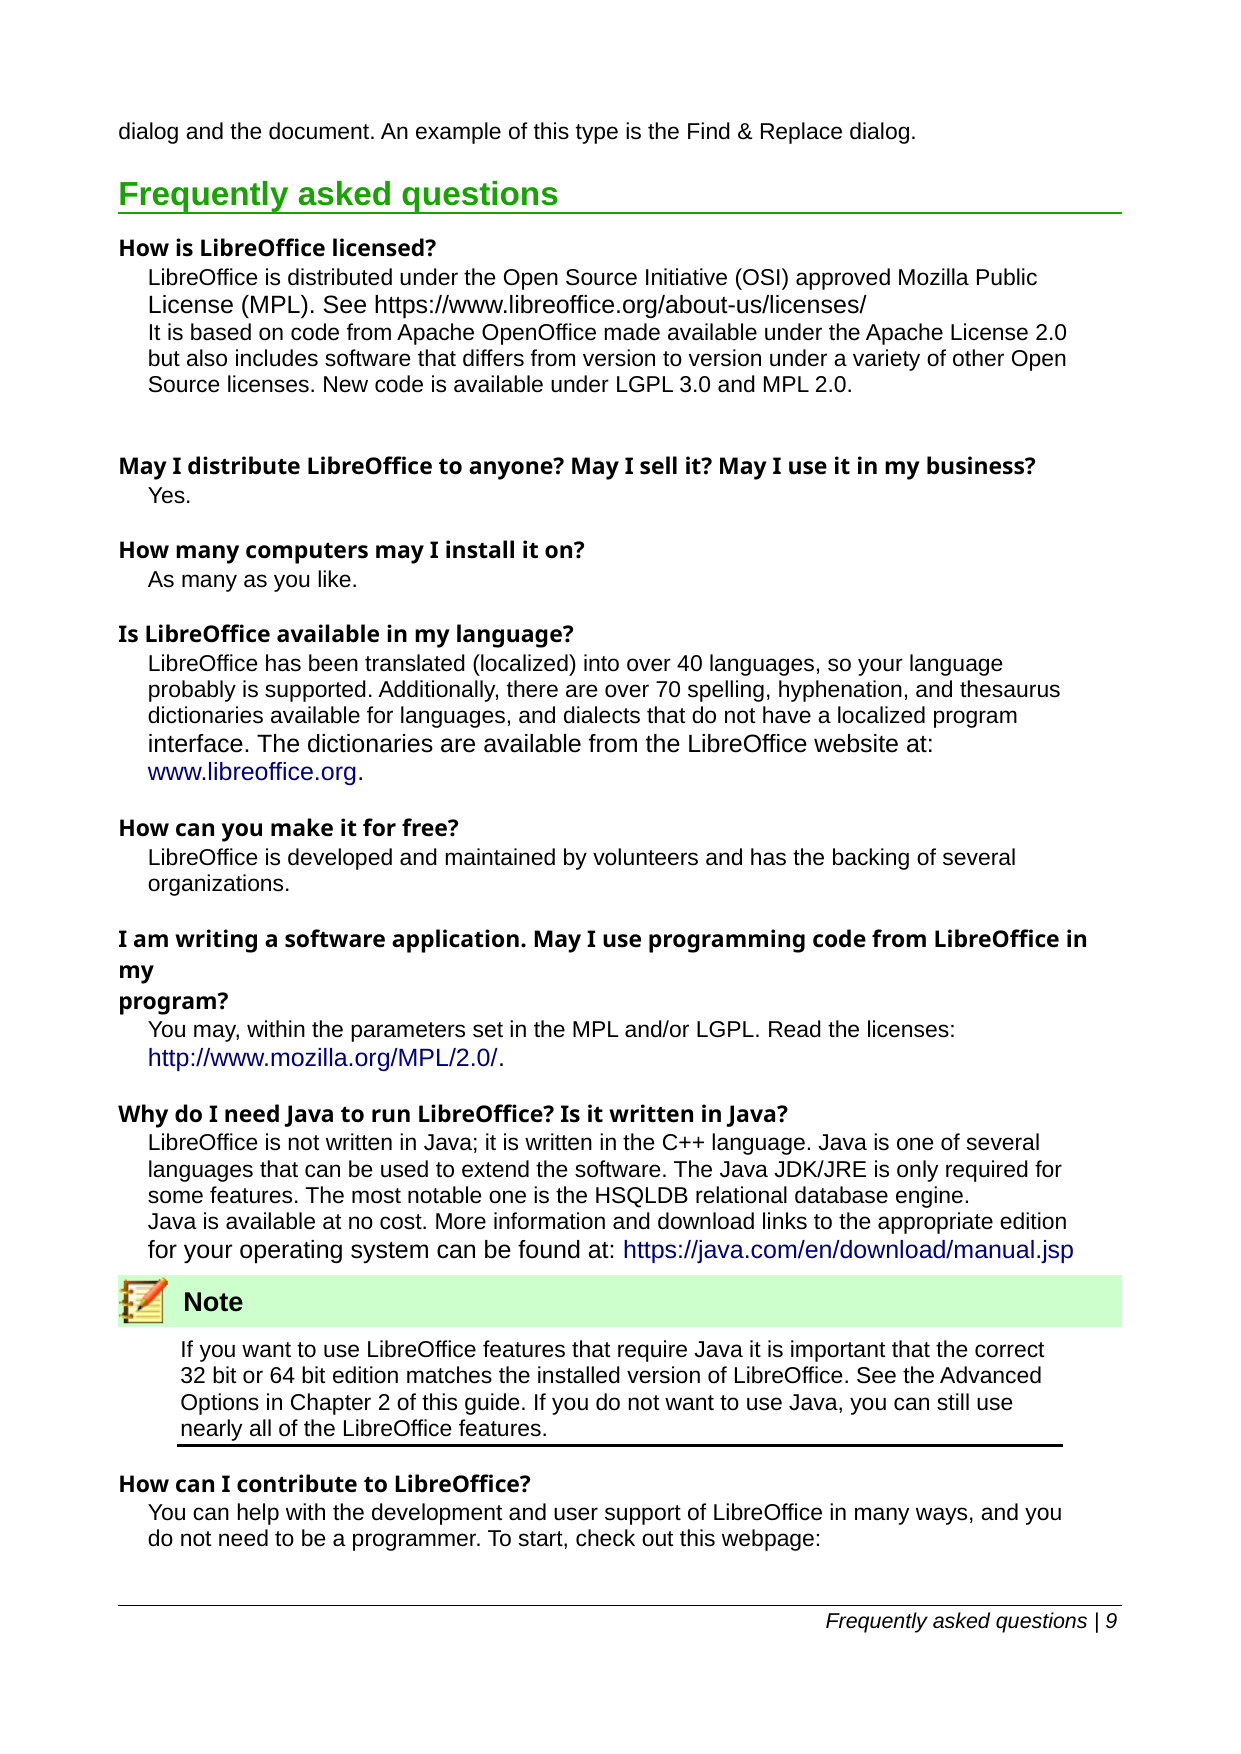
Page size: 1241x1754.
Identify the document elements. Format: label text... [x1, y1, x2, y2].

text Yes. [148, 482, 1122, 508]
text some features. The most notable one is the HSQLDB relational database engine. [148, 1182, 1122, 1208]
text Java is available at no cost. More information and download links to the appropriate edition [148, 1208, 1122, 1234]
text probably is supported. Additionally, there are over 70 spelling, hyphenation, and thesaurus [148, 676, 1122, 702]
text You may, within the parameters set in the MPL and/or LGPL. Read the licenses: [148, 1016, 1122, 1043]
text Why do I need Java to run LibreOffice? Is it written in Java? [118, 1098, 1122, 1129]
text languages that can be used to extend the software. The Java JDK/JRE is only required for [148, 1156, 1122, 1182]
text As many as you like. [148, 566, 1122, 592]
text LibreOffice is distributed under the Open Source Initiative (OSI) approved Mozilla Public [148, 263, 1122, 290]
text License (MPL). See https://www.libreoffice.org/about-us/licenses/ [148, 290, 1122, 318]
text for your operating system can be found at: https://java.com/en/download/manual.jsp [148, 1234, 1122, 1263]
picture [119, 1276, 170, 1327]
text http://www.mozilla.org/MPL/2.0/. [148, 1043, 1122, 1072]
text How is LibreOffice licensed? [118, 232, 1122, 263]
text LibreOffice is not written in Java; it is written in the C++ language. Java is one of several [148, 1129, 1122, 1156]
subtitle Note [118, 1275, 1122, 1327]
text Is LibreOffice available in my language? [118, 618, 1122, 649]
text but also includes software that differs from version to version under a variety of other Open [148, 345, 1122, 371]
text do not need to be a programmer. To start, check out this webpage: [148, 1525, 1122, 1552]
text LibreOffice is developed and maintained by volunteers and has the backing of several [148, 844, 1122, 870]
text I am writing a software application. May I use programming code from LibreOffice in my [118, 923, 1122, 985]
text organizations. [148, 870, 1122, 896]
text dictionaries available for languages, and dialects that do not have a localized program [148, 702, 1122, 728]
text How many computers may I install it on? [118, 534, 1122, 566]
text It is based on code from Apache OpenOffice made available under the Apache License 2.0 [148, 318, 1122, 345]
text Source licenses. New code is available under LGPL 3.0 and MPL 2.0. [148, 371, 1122, 398]
text LibreOffice has been translated (localized) into over 40 languages, so your language [148, 649, 1122, 676]
text How can I contribute to LibreOffice? [118, 1468, 1122, 1499]
text interface. The dictionaries are available from the LibreOffice website at: www.libreoffice.org. [148, 728, 1122, 786]
text You can help with the development and user support of LibreOffice in many ways, and you [148, 1499, 1122, 1525]
text program? [118, 985, 1122, 1016]
text If you want to use LibreOffice features that require Java it is important that the correct 32 bit or 64 bit edition matches the installed version of LibreOffice. See the Advanced Options in Chapter 2 of this guide. If you do not want to use Java, you can still use nearly all of the LibreOffice features. [177, 1333, 1063, 1444]
subtitle Frequently asked questions [118, 174, 1122, 212]
text How can you make it for free? [118, 812, 1122, 844]
text dialog and the document. An example of this type is the Find & Replace dialog. [118, 118, 1122, 144]
text May I distribute LibreOffice to anyone? May I sell it? May I use it in my business? [118, 450, 1122, 482]
